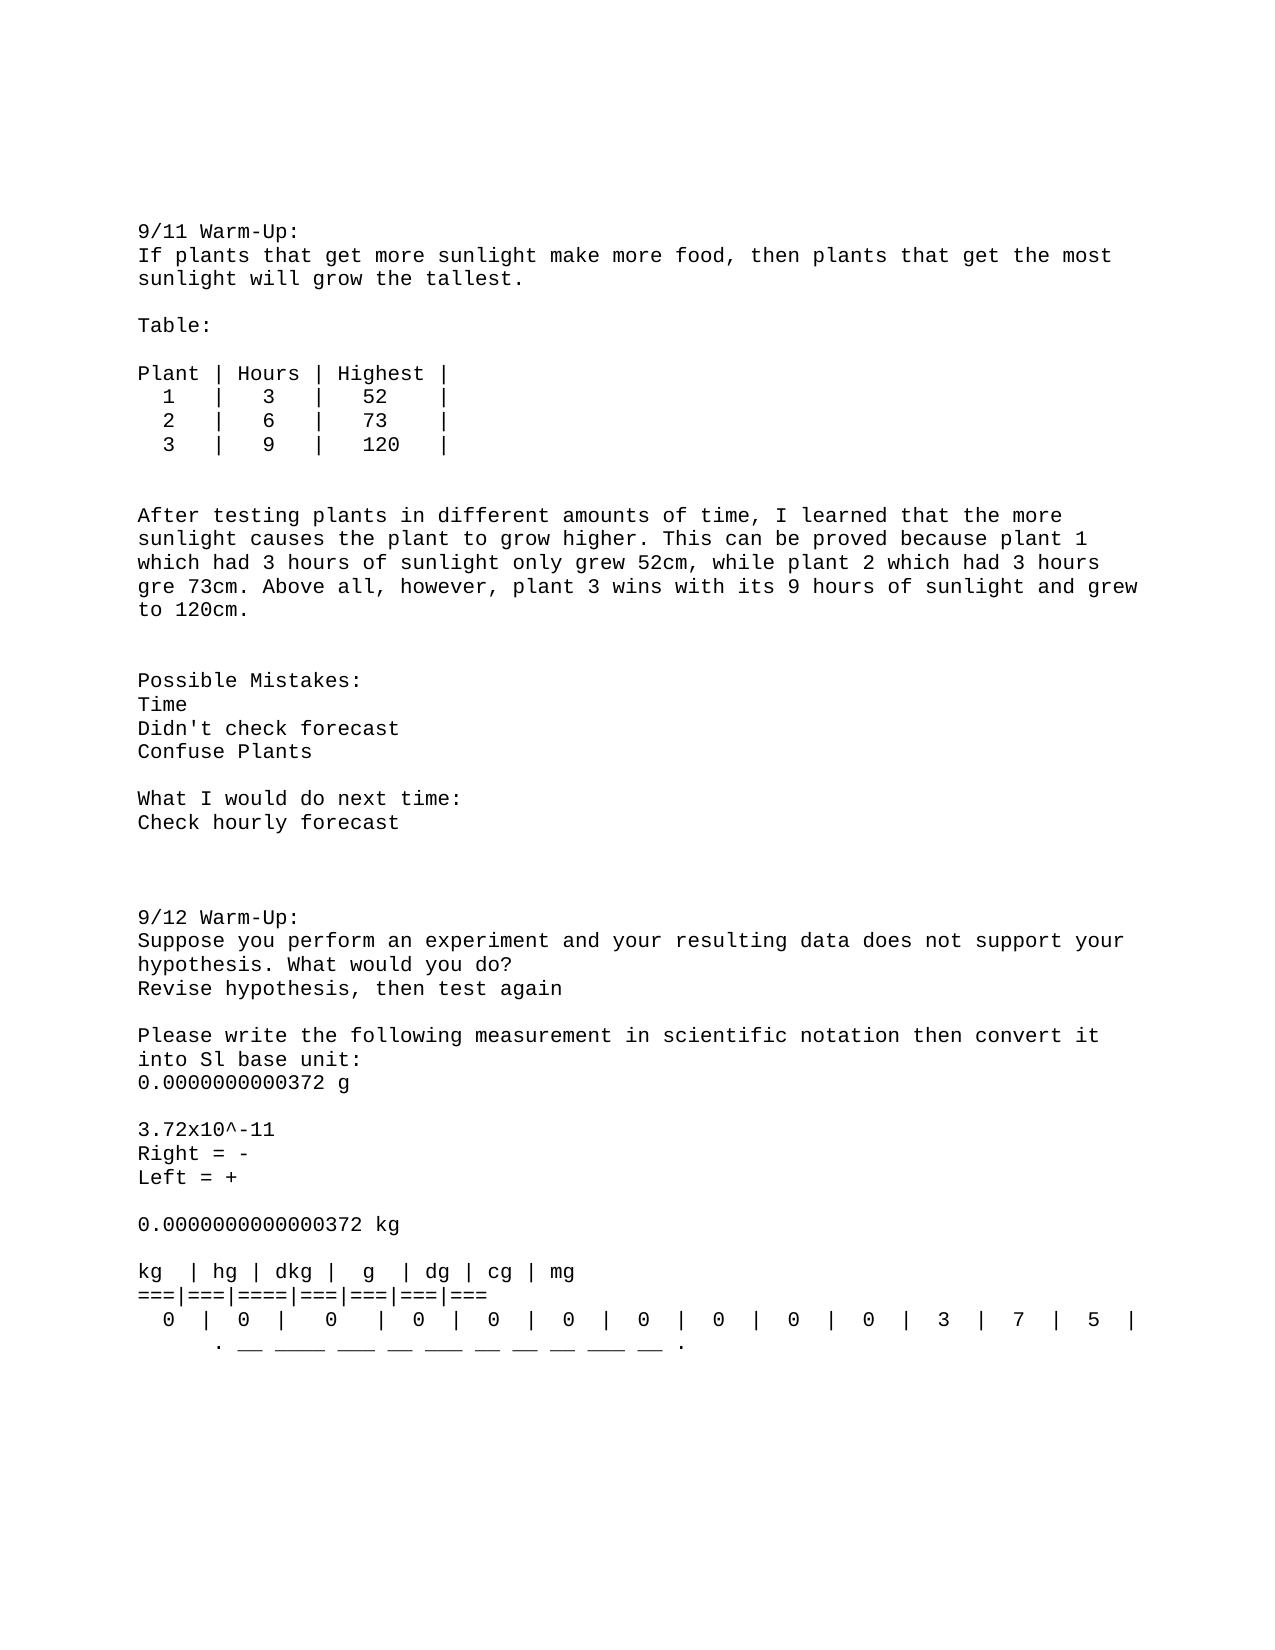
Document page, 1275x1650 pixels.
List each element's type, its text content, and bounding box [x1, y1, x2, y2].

text After testing plants in different amounts of time, I learned that the more sunlight causes the plant to grow higher. This can be proved because plant 1 which had 3 hours of sunlight only grew 52cm, while plant 2 which had 3 hours gre 73cm. Above all, however, plant 3 wins with its 9 hours of sunlight and grew to 120cm. [137, 505, 1138, 623]
text Table: [137, 316, 1138, 339]
text Suppose you perform an experiment and your resulting data does not support your hypothesis. What would you do? [137, 930, 1138, 978]
text Didn't check forecast [137, 717, 1138, 741]
text 3.72x10^-11 [137, 1119, 1138, 1143]
text Check hourly forecast [137, 812, 1138, 836]
text Possible Mistakes: [137, 670, 1138, 694]
text Time [137, 694, 1138, 717]
text 3 | 9 | 120 | [137, 434, 1138, 457]
text kg | hg | dkg | g | dg | cg | mg [137, 1261, 1138, 1285]
text ===|===|====|===|===|===|=== [137, 1285, 1138, 1309]
text Please write the following measurement in scientific notation then convert it into Sl base unit: [137, 1025, 1138, 1072]
text What I would do next time: [137, 788, 1138, 812]
text 0 | 0 | 0 | 0 | 0 | 0 | 0 | 0 | 0 | 0 | 3 | 7 | 5 | [137, 1309, 1138, 1332]
text . __ ____ ___ __ ___ __ __ __ ___ __ . [137, 1332, 1138, 1356]
text Left = + [137, 1167, 1138, 1190]
text Plant | Hours | Highest | [137, 363, 1138, 386]
text 9/12 Warm-Up: [137, 907, 1138, 930]
text If plants that get more sunlight make more food, then plants that get the most sunlight will grow the tallest. [137, 244, 1138, 292]
text 0.0000000000372 g [137, 1072, 1138, 1096]
text Confuse Plants [137, 741, 1138, 765]
text 2 | 6 | 73 | [137, 410, 1138, 434]
text 9/11 Warm-Up: [137, 221, 1138, 244]
text 1 | 3 | 52 | [137, 386, 1138, 410]
text Revise hypothesis, then test again [137, 978, 1138, 1001]
text 0.0000000000000372 kg [137, 1214, 1138, 1238]
text Right = - [137, 1143, 1138, 1167]
